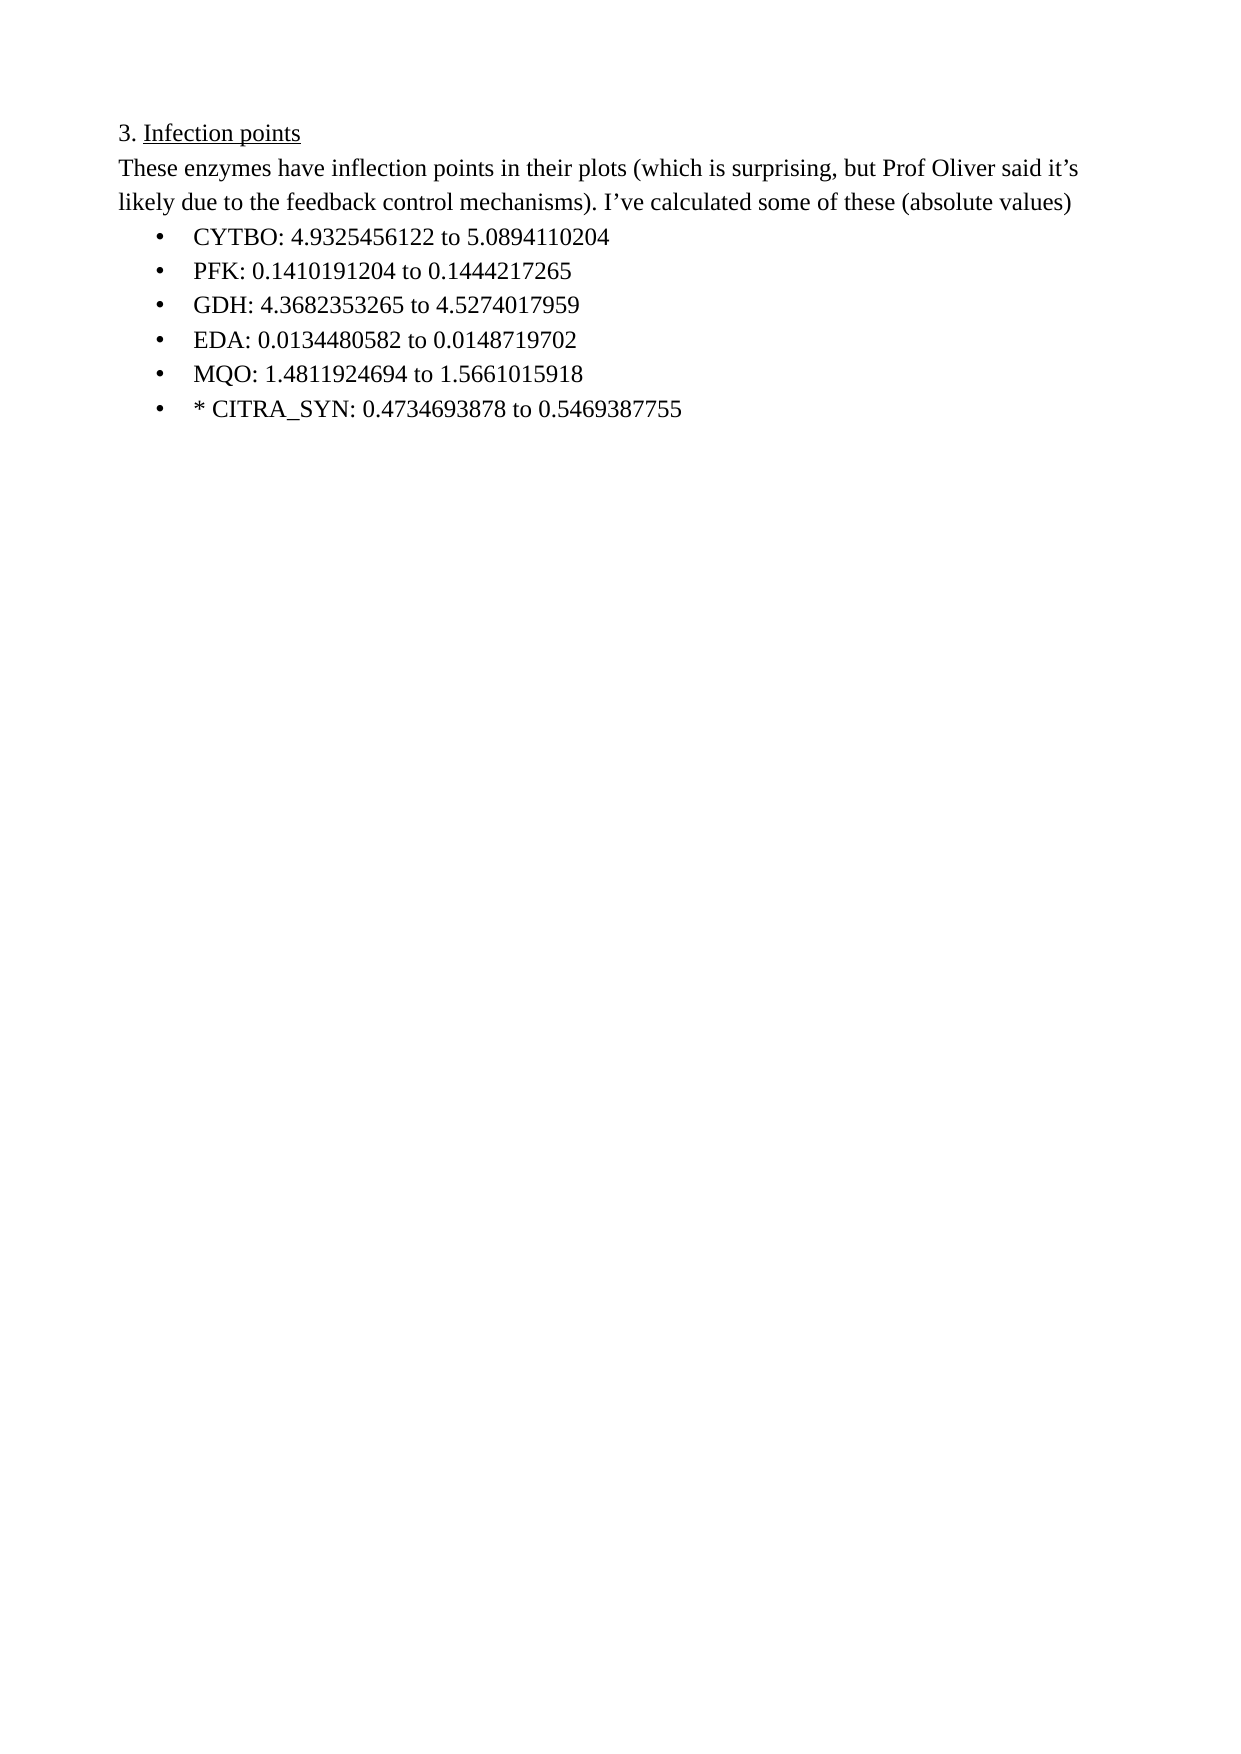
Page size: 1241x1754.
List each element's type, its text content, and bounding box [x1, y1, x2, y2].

list PFK: 0.1410191204 to 0.1444217265 [156, 256, 1122, 285]
text 3. Infection points [118, 118, 1122, 147]
list CYTBO: 4.9325456122 to 5.0894110204 [156, 222, 1122, 250]
list EDA: 0.0134480582 to 0.0148719702 [156, 325, 1122, 354]
list GDH: 4.3682353265 to 4.5274017959 [156, 291, 1122, 319]
list MQO: 1.4811924694 to 1.5661015918 [156, 359, 1122, 388]
text These enzymes have inflection points in their plots (which is surprising, but Prof Oliver said it’s likely due to the feedback control mechanisms). I’ve calculated some of these (absolute values) [118, 153, 1122, 216]
list * CITRA_SYN: 0.4734693878 to 0.5469387755 [156, 394, 1122, 423]
